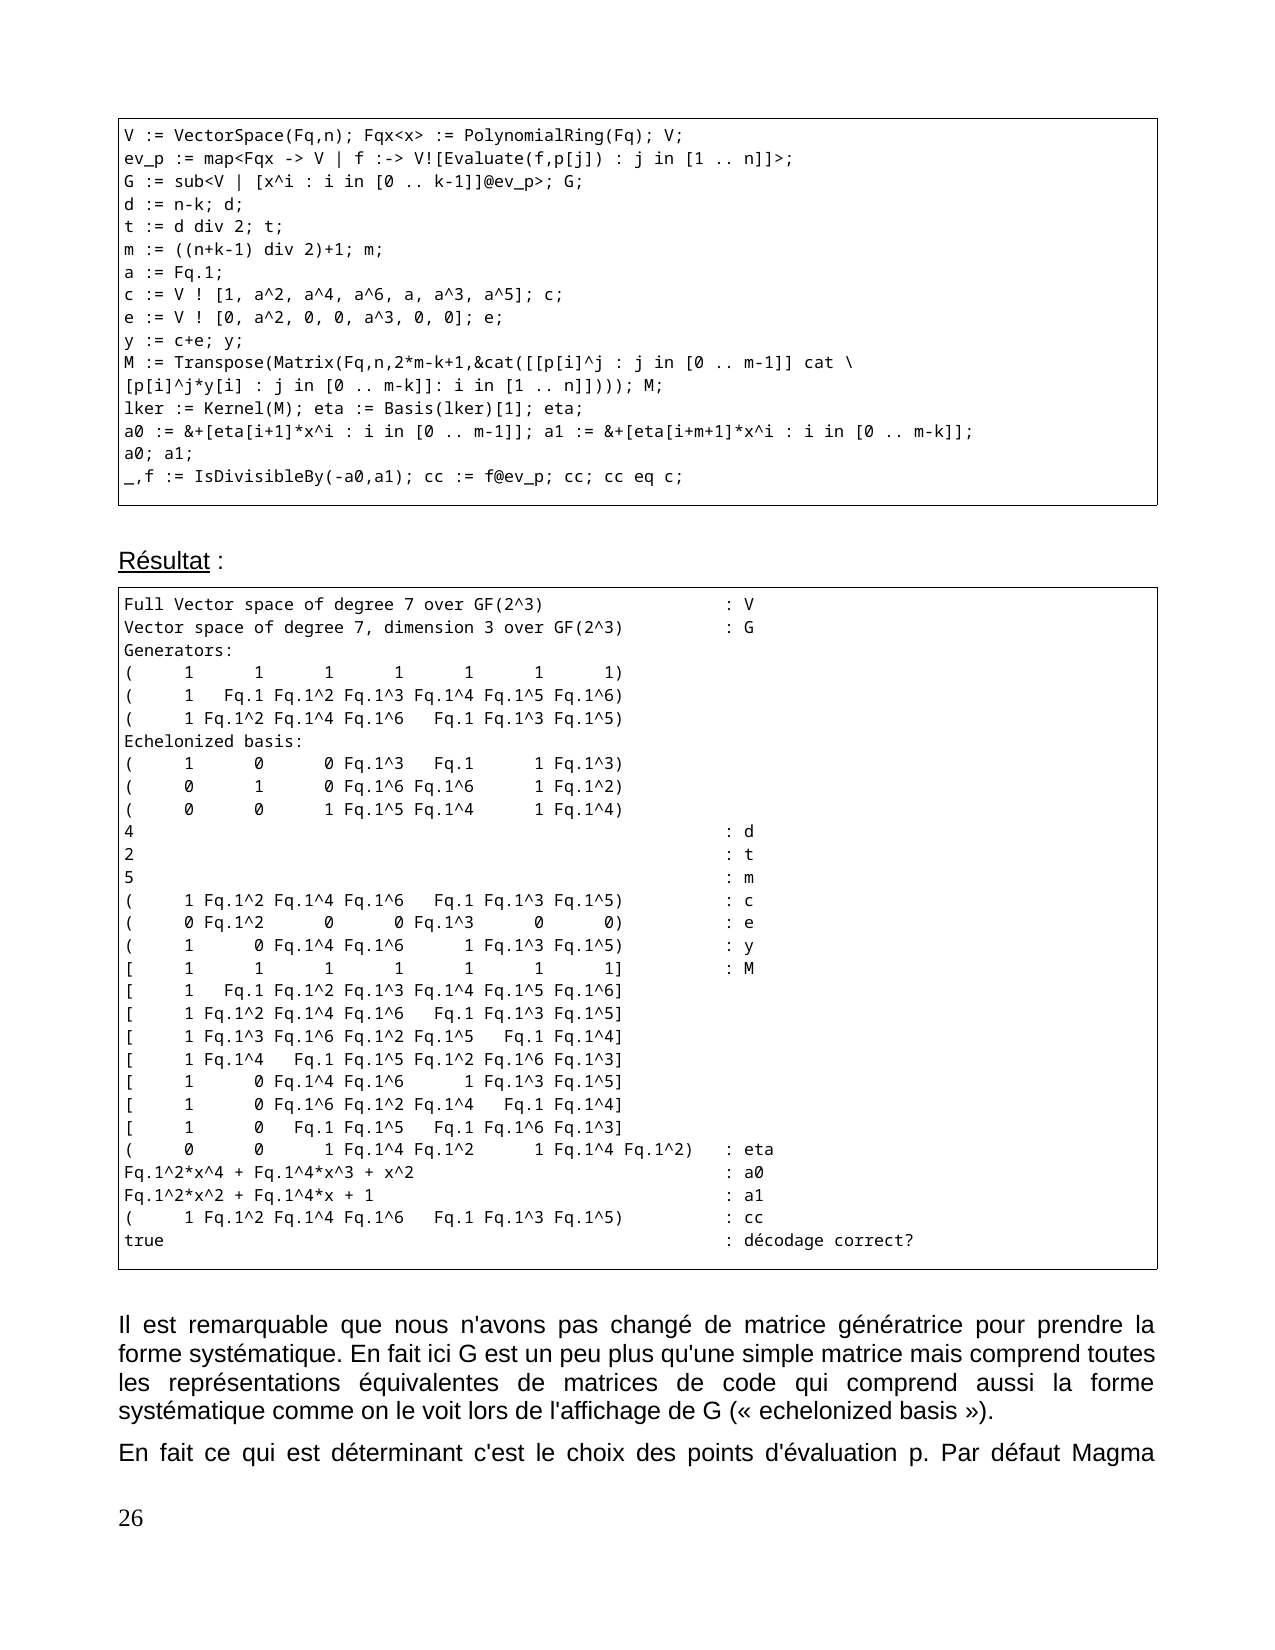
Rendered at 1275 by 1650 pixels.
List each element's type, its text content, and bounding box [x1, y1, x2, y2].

table_header Full Vector space of degree 7 over GF(2^3) : V Vector space of degree 7, dimension 3 over GF(2^3) : G Generators: ( 1 1 1 1 1 1 1) ( 1 Fq.1 Fq.1^2 Fq.1^3 Fq.1^4 Fq.1^5 Fq.1^6) ( 1 Fq.1^2 Fq.1^4 Fq.1^6 Fq.1 Fq.1^3 Fq.1^5) Echelonized basis: ( 1 0 0 Fq.1^3 Fq.1 1 Fq.1^3) ( 0 1 0 Fq.1^6 Fq.1^6 1 Fq.1^2) ( 0 0 1 Fq.1^5 Fq.1^4 1 Fq.1^4) 4 : d 2 : t 5 : m ( 1 Fq.1^2 Fq.1^4 Fq.1^6 Fq.1 Fq.1^3 Fq.1^5) : c ( 0 Fq.1^2 0 0 Fq.1^3 0 0) : e ( 1 0 Fq.1^4 Fq.1^6 1 Fq.1^3 Fq.1^5) : y [ 1 1 1 1 1 1 1] : M [ 1 Fq.1 Fq.1^2 Fq.1^3 Fq.1^4 Fq.1^5 Fq.1^6] [ 1 Fq.1^2 Fq.1^4 Fq.1^6 Fq.1 Fq.1^3 Fq.1^5] [ 1 Fq.1^3 Fq.1^6 Fq.1^2 Fq.1^5 Fq.1 Fq.1^4] [ 1 Fq.1^4 Fq.1 Fq.1^5 Fq.1^2 Fq.1^6 Fq.1^3] [ 1 0 Fq.1^4 Fq.1^6 1 Fq.1^3 Fq.1^5] [ 1 0 Fq.1^6 Fq.1^2 Fq.1^4 Fq.1 Fq.1^4] [ 1 0 Fq.1 Fq.1^5 Fq.1 Fq.1^6 Fq.1^3] ( 0 0 1 Fq.1^4 Fq.1^2 1 Fq.1^4 Fq.1^2) : eta Fq.1^2*x^4 + Fq.1^4*x^3 + x^2 : a0 Fq.1^2*x^2 + Fq.1^4*x + 1 : a1 ( 1 Fq.1^2 Fq.1^4 Fq.1^6 Fq.1 Fq.1^3 Fq.1^5) : cc true : décodage correct? [119, 588, 1157, 1269]
table_header V := VectorSpace(Fq,n); Fqx<x> := PolynomialRing(Fq); V; ev_p := map<Fqx -> V | f :-> V![Evaluate(f,p[j]) : j in [1 .. n]]>; G := sub<V | [x^i : i in [0 .. k-1]]@ev_p>; G; d := n-k; d; t := d div 2; t; m := ((n+k-1) div 2)+1; m; a := Fq.1; c := V ! [1, a^2, a^4, a^6, a, a^3, a^5]; c; e := V ! [0, a^2, 0, 0, a^3, 0, 0]; e; y := c+e; y; M := Transpose(Matrix(Fq,n,2*m-k+1,&cat([[p[i]^j : j in [0 .. m-1]] cat \ [p[i]^j*y[i] : j in [0 .. m-k]]: i in [1 .. n]]))); M; lker := Kernel(M); eta := Basis(lker)[1]; eta; a0 := &+[eta[i+1]*x^i : i in [0 .. m-1]]; a1 := &+[eta[i+m+1]*x^i : i in [0 .. m-k]]; a0; a1; _,f := IsDivisibleBy(-a0,a1); cc := f@ev_p; cc; cc eq c; [119, 119, 1157, 505]
text Il est remarquable que nous n'avons pas changé de matrice génératrice pour prendre la forme systématique. En fait ici G est un peu plus qu'une simple matrice mais comprend toutes les représentations équivalentes de matrices de code qui comprend aussi la forme systématique comme on le voit lors de l'affichage de G (« echelonized basis »). [118, 1310, 1157, 1425]
text Résultat : [118, 546, 1157, 575]
text En fait ce qui est déterminant c'est le choix des points d'évaluation p. Par défaut Magma [118, 1437, 1157, 1466]
